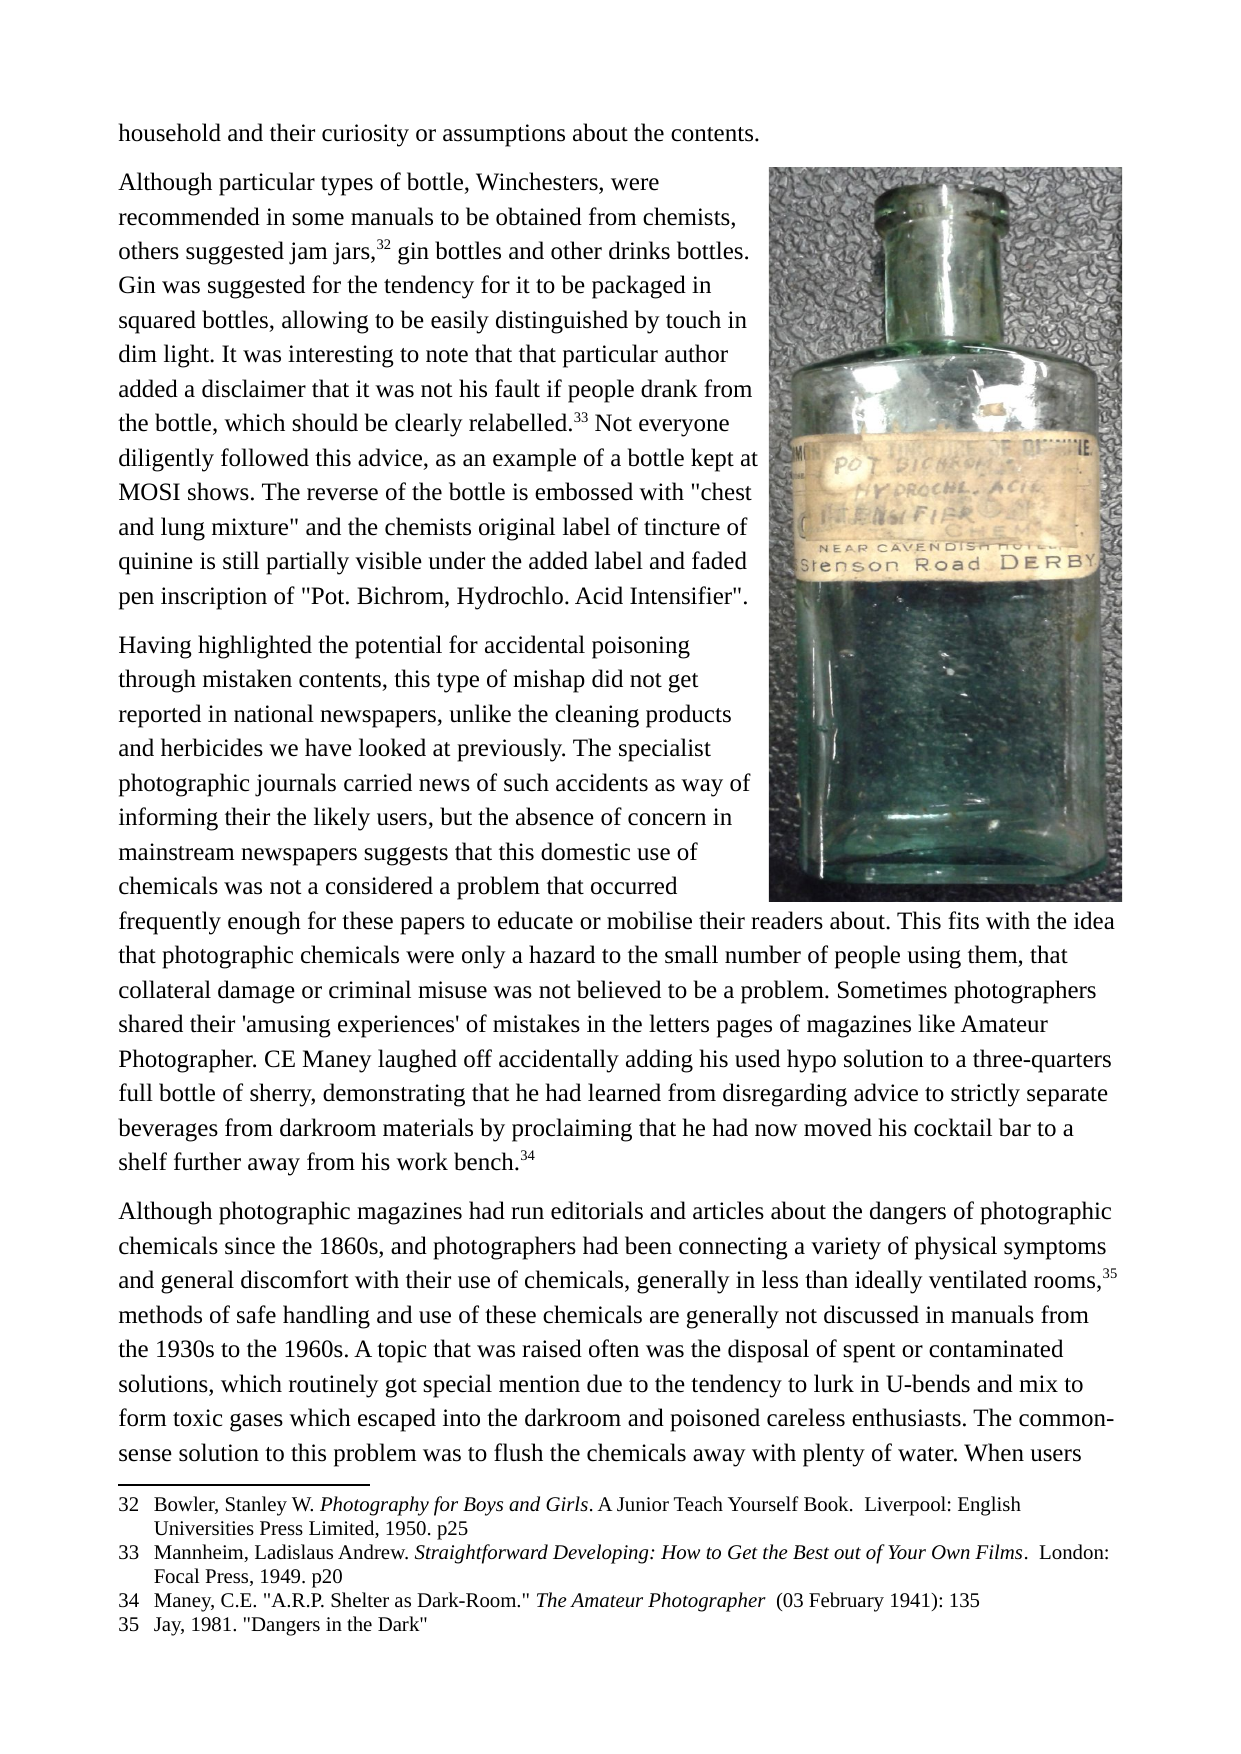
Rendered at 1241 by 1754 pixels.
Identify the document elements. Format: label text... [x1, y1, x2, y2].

text Maney, C.E. "A.R.P. Shelter as Dark-Room." The Amateur Photographer (03 February 1941): 135 [118, 1588, 1122, 1612]
text Jay, 1981. "Dangers in the Dark" [118, 1612, 1122, 1636]
text Although photographic magazines had run editorials and articles about the dangers of photographic chemicals since the 1860s, and photographers had been connecting a variety of physical symptoms and general discomfort with their use of chemicals, generally in less than ideally ventilated rooms, methods of safe handling and use of these chemicals are generally not discussed in manuals from the 1930s to the 1960s. A topic that was raised often was the disposal of spent or contaminated solutions, which routinely got special mention due to the tendency to lurk in U-bends and mix to form toxic gases which escaped into the darkroom and poisoned careless enthusiasts. The common-sense solution to this problem was to flush the chemicals away with plenty of water. When users [118, 1196, 1122, 1466]
text Mannheim, Ladislaus Andrew. Straightforward Developing: How to Get the Best out of Your Own Films. London: Focal Press, 1949. p20 [118, 1539, 1122, 1588]
text household and their curiosity or assumptions about the contents. [118, 118, 1122, 147]
text Bowler, Stanley W. Photography for Boys and Girls. A Junior Teach Yourself Book. Liverpool: English Universities Press Limited, 1950. p25 [118, 1491, 1122, 1539]
picture [768, 167, 1123, 902]
text Having highlighted the potential for accidental poisoning through mistaken contents, this type of mishap did not get reported in national newspapers, unlike the cleaning products and herbicides we have looked at previously. The specialist photographic journals carried news of such accidents as way of informing their the likely users, but the absence of concern in mainstream newspapers suggests that this domestic use of chemicals was not a considered a problem that occurred frequently enough for these papers to educate or mobilise their readers about. This fits with the idea that photographic chemicals were only a hazard to the small number of people using them, that collateral damage or criminal misuse was not believed to be a problem. Sometimes photographers shared their 'amusing experiences' of mistakes in the letters pages of magazines like Amateur Photographer. CE Maney laughed off accidentally adding his used hypo solution to a three-quarters full bottle of sherry, demonstrating that he had learned from disregarding advice to strictly separate beverages from darkroom materials by proclaiming that he had now moved his cocktail bar to a shelf further away from his work bench. [118, 630, 1122, 1176]
text Although particular types of bottle, Winchesters, were recommended in some manuals to be obtained from chemists, others suggested jam jars, gin bottles and other drinks bottles. Gin was suggested for the tendency for it to be packaged in squared bottles, allowing to be easily distinguished by touch in dim light. It was interesting to note that that particular author added a disclaimer that it was not his fault if people drank from the bottle, which should be clearly relabelled. Not everyone diligently followed this advice, as an example of a bottle kept at MOSI shows. The reverse of the bottle is embossed with "chest and lung mixture" and the chemists original label of tincture of quinine is still partially visible under the added label and faded pen inscription of "Pot. Bichrom, Hydrochlo. Acid Intensifier". [118, 167, 768, 610]
